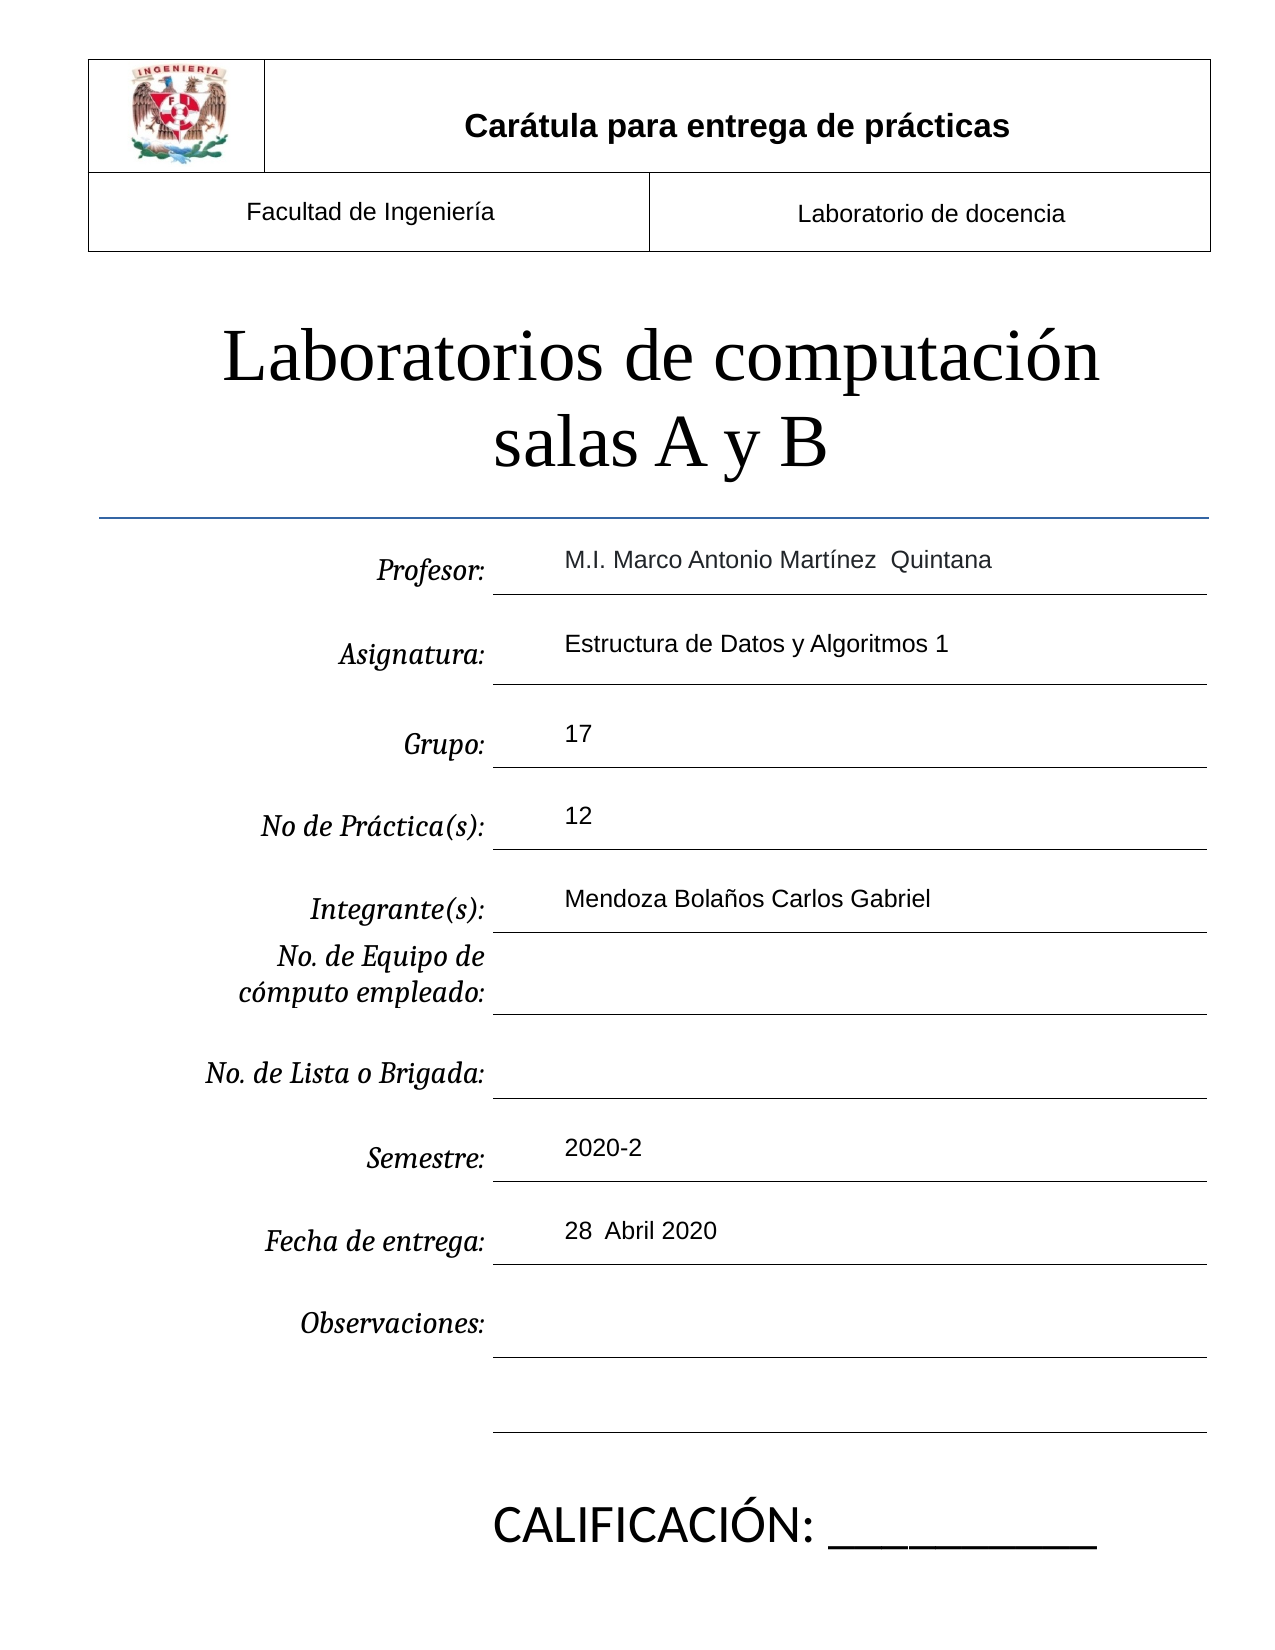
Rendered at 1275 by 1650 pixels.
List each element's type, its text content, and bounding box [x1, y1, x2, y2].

table_cell Asignatura: [118, 594, 493, 684]
table_cell [493, 1015, 1207, 1098]
table_cell 28 Abril 2020 [493, 1182, 1207, 1263]
text salas A y B [118, 396, 1205, 482]
table_cell Mendoza Bolaños Carlos Gabriel [493, 850, 1207, 932]
table_cell No de Práctica(s): [118, 766, 493, 849]
table_header [118, 511, 493, 517]
table_header M.I. Marco Antonio Martínez Quintana [493, 519, 1207, 594]
table_header [89, 60, 264, 172]
table_header [493, 511, 1207, 517]
table_cell No. de Lista o Brigada: [118, 1014, 493, 1098]
text CALIFICACIÓN: __________ [118, 1489, 1205, 1556]
table_cell Laboratorio de docencia [650, 173, 1210, 251]
table_cell 2020-2 [493, 1099, 1207, 1181]
table_cell [493, 933, 1207, 1013]
table_cell Observaciones: [118, 1264, 493, 1357]
table_cell Integrante(s): [118, 849, 493, 932]
table_cell [118, 1357, 493, 1432]
table_cell Facultad de Ingeniería [89, 173, 649, 251]
table_cell [493, 1265, 1207, 1357]
table_cell 17 [493, 685, 1207, 766]
table_cell No. de Equipo de cómputo empleado: [118, 932, 493, 1013]
table_cell Estructura de Datos y Algoritmos 1 [493, 595, 1207, 684]
table_cell 12 [493, 768, 1207, 849]
table_cell [493, 1358, 1207, 1432]
table_cell Grupo: [118, 684, 493, 766]
table_header Profesor: [118, 519, 493, 594]
table_header Carátula para entrega de prácticas [265, 60, 1210, 172]
text Laboratorios de computación [118, 310, 1205, 396]
table_cell Semestre: [118, 1098, 493, 1181]
table_cell Fecha de entrega: [118, 1181, 493, 1263]
